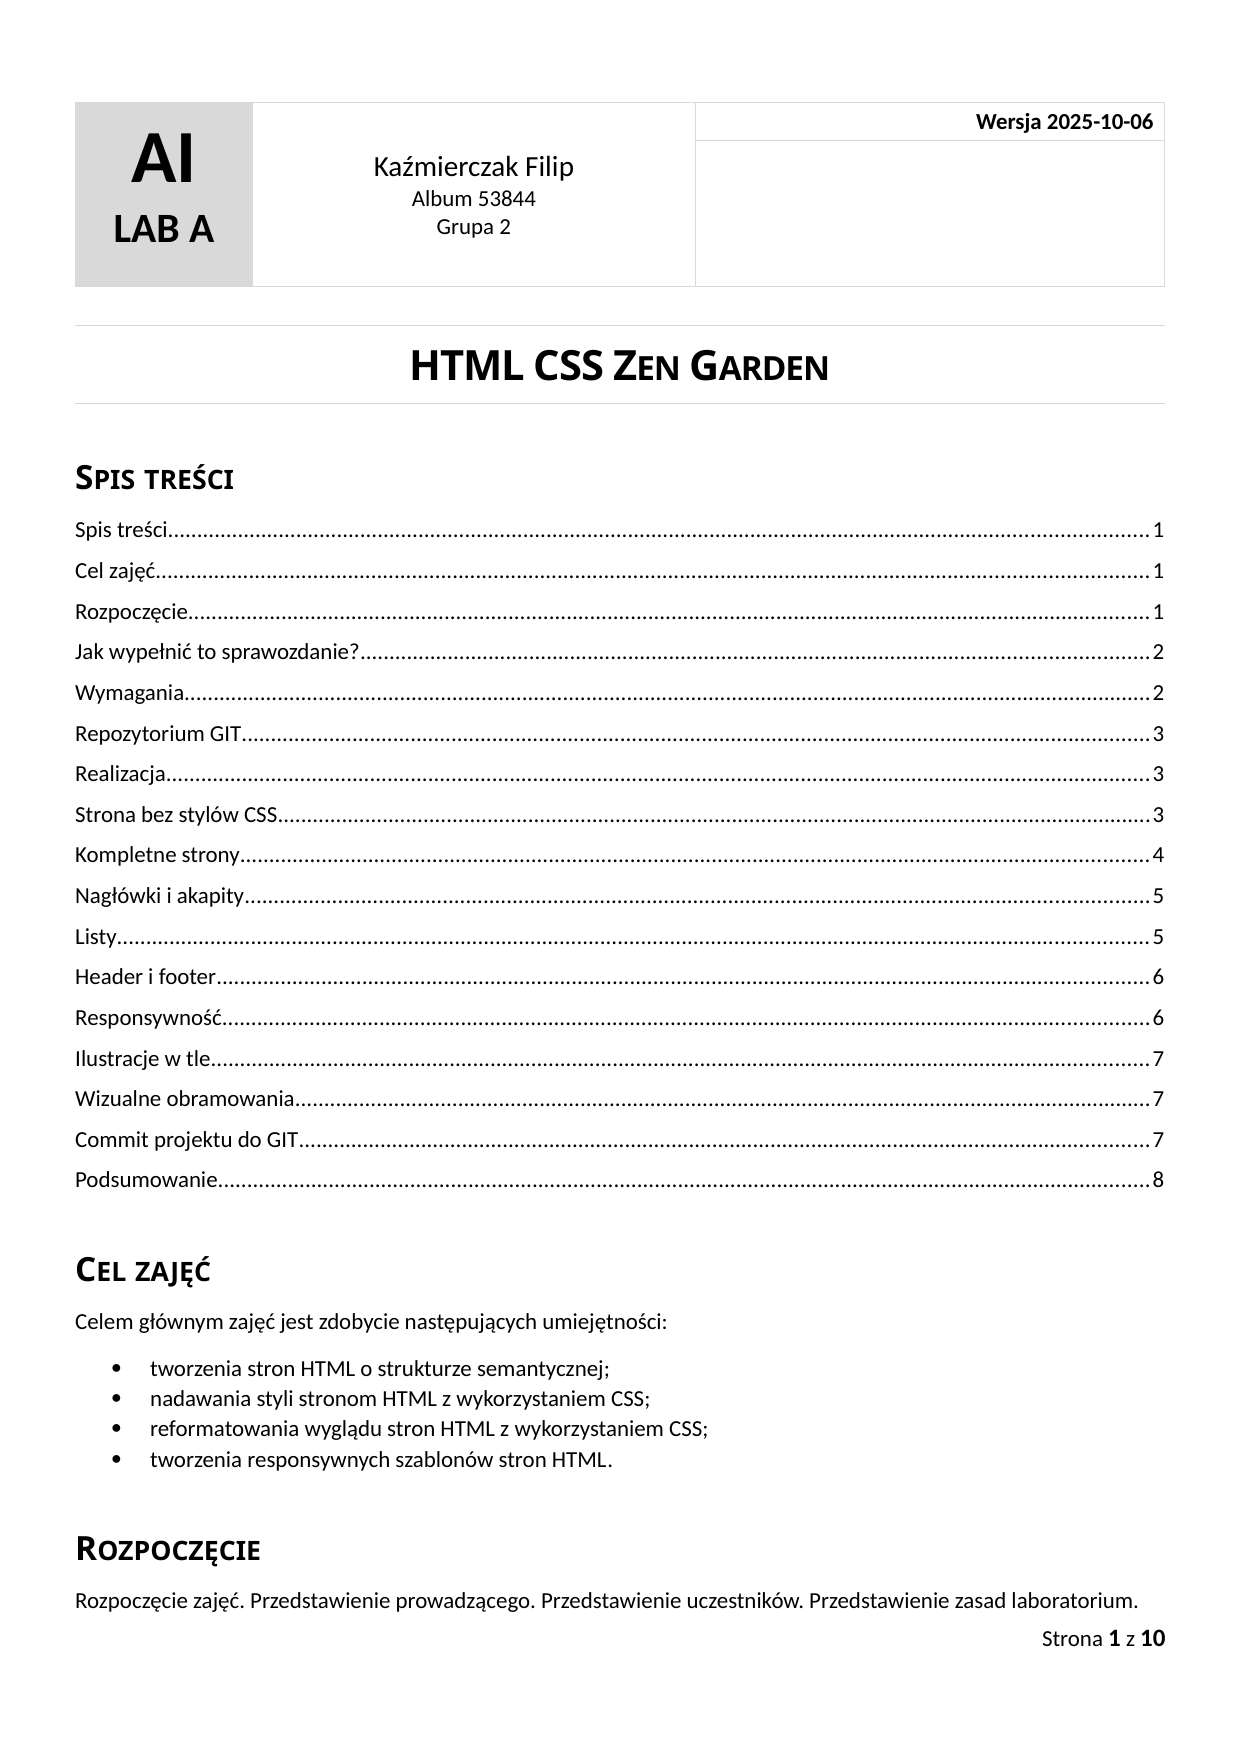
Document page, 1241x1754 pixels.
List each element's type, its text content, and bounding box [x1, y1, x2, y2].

subtitle Rozpoczęcie [75, 1525, 1165, 1570]
text Repozytorium GIT 3 [75, 719, 1165, 747]
text Header i footer 6 [75, 962, 1165, 991]
text Realizacja 3 [75, 759, 1165, 787]
subtitle Spis treści [75, 454, 1165, 499]
list tworzenia stron HTML o strukturze semantycznej; [112, 1354, 1165, 1382]
table_cell [696, 141, 1164, 286]
text Responsywność 6 [75, 1003, 1165, 1031]
text Ilustracje w tle 7 [75, 1044, 1165, 1072]
table_header Kaźmierczak Filip Album 53844 Grupa 2 [253, 103, 695, 286]
text Podsumowanie 8 [75, 1166, 1165, 1194]
list tworzenia responsywnych szablonów stron HTML. [112, 1445, 1165, 1473]
table_cell LAB A [76, 202, 252, 286]
text Strona bez stylów CSS 3 [75, 800, 1165, 828]
table_header AI [76, 103, 252, 201]
text Listy 5 [75, 922, 1165, 950]
text Rozpoczęcie zajęć. Przedstawienie prowadzącego. Przedstawienie uczestników. Przedstawienie zasad laboratorium. [75, 1586, 1165, 1614]
text Cel zajęć 1 [75, 556, 1165, 584]
text Kompletne strony 4 [75, 841, 1165, 869]
title HTML CSS Zen Garden [75, 326, 1165, 403]
table_header Wersja 2025-10-06 [696, 103, 1164, 140]
text Jak wypełnić to sprawozdanie? 2 [75, 637, 1165, 666]
text Rozpoczęcie 1 [75, 597, 1165, 625]
list reformatowania wyglądu stron HTML z wykorzystaniem CSS; [112, 1414, 1165, 1443]
text Nagłówki i akapity 5 [75, 881, 1165, 909]
text Wymagania 2 [75, 678, 1165, 706]
text Spis treści 1 [75, 516, 1165, 544]
text Celem głównym zajęć jest zdobycie następujących umiejętności: [75, 1307, 1165, 1335]
text Wizualne obramowania 7 [75, 1084, 1165, 1112]
list nadawania styli stronom HTML z wykorzystaniem CSS; [112, 1384, 1165, 1412]
text Commit projektu do GIT 7 [75, 1125, 1165, 1153]
subtitle Cel zajęć [75, 1246, 1165, 1291]
